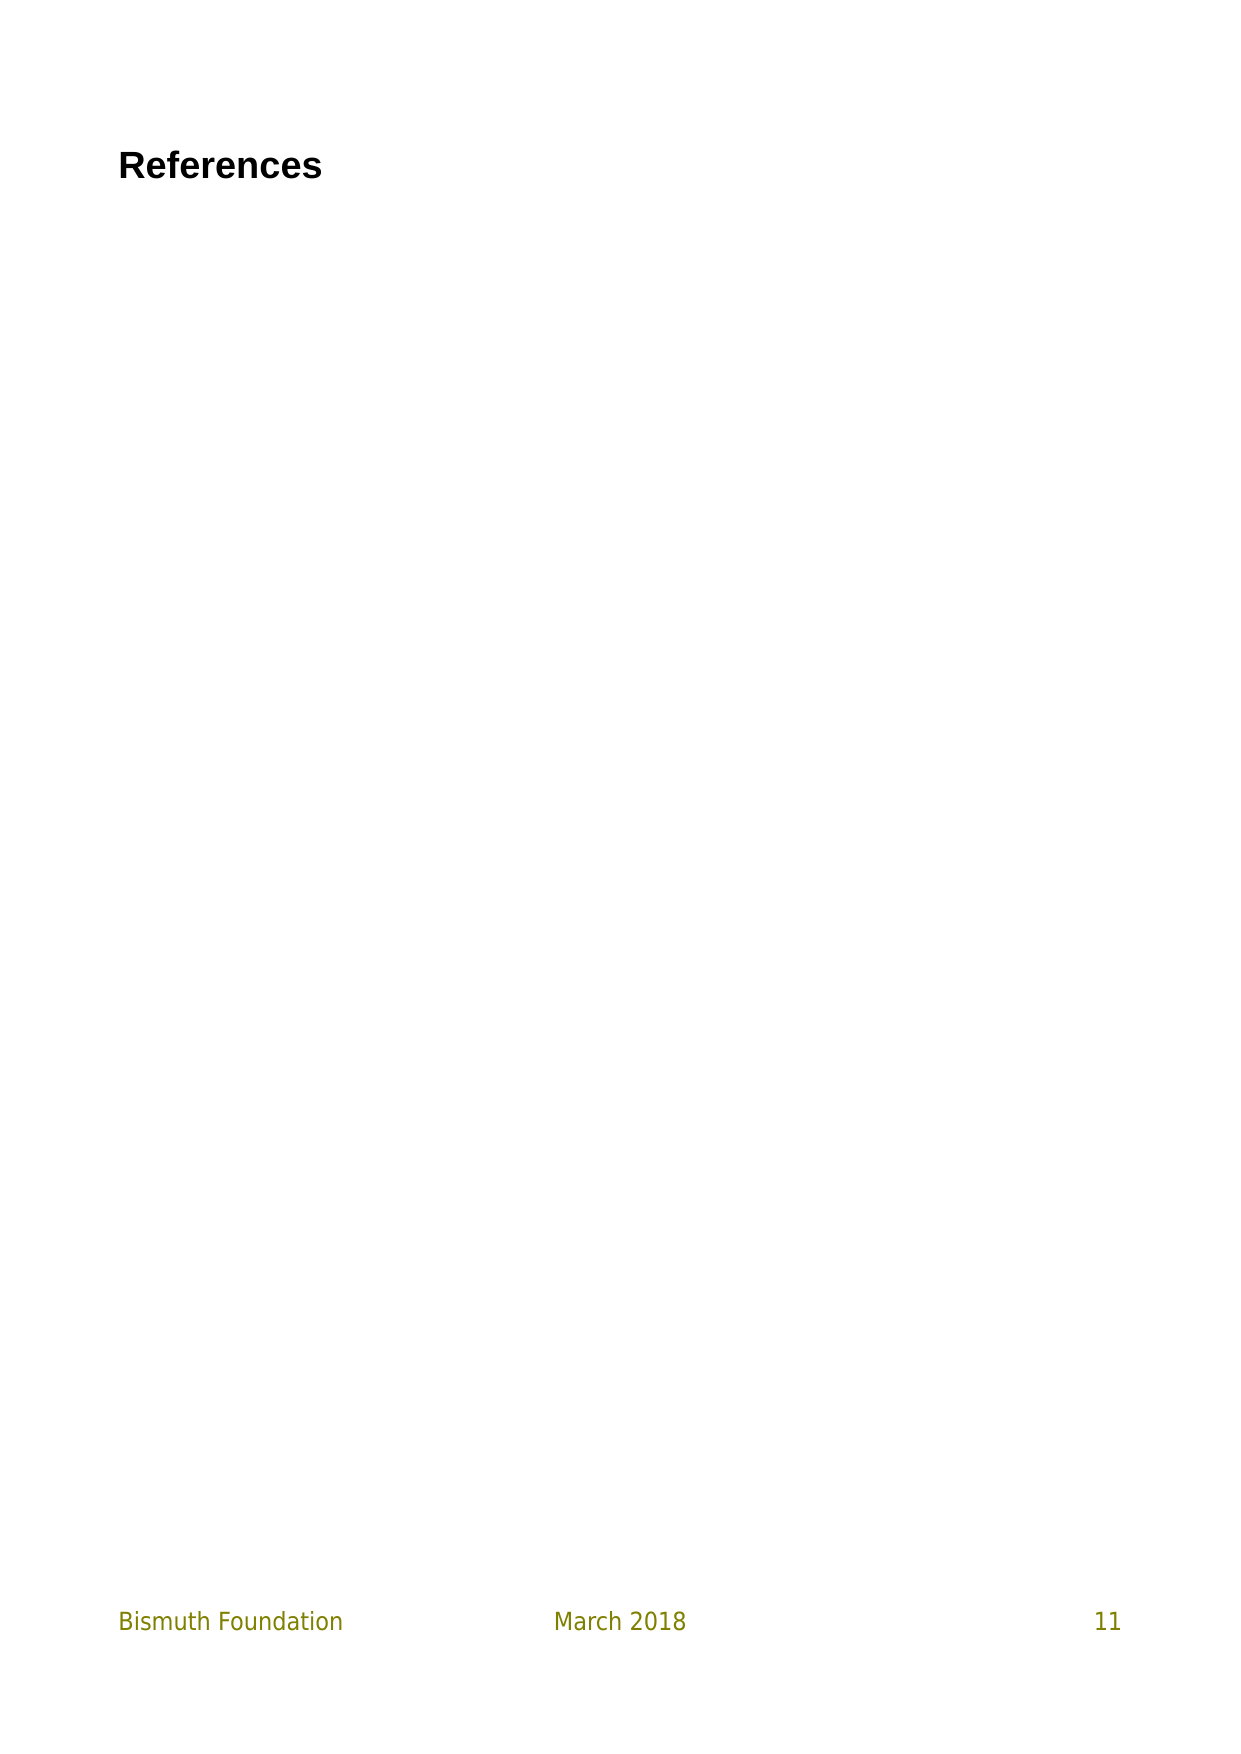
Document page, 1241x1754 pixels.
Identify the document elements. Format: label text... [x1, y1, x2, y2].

subtitle References [118, 143, 1122, 187]
